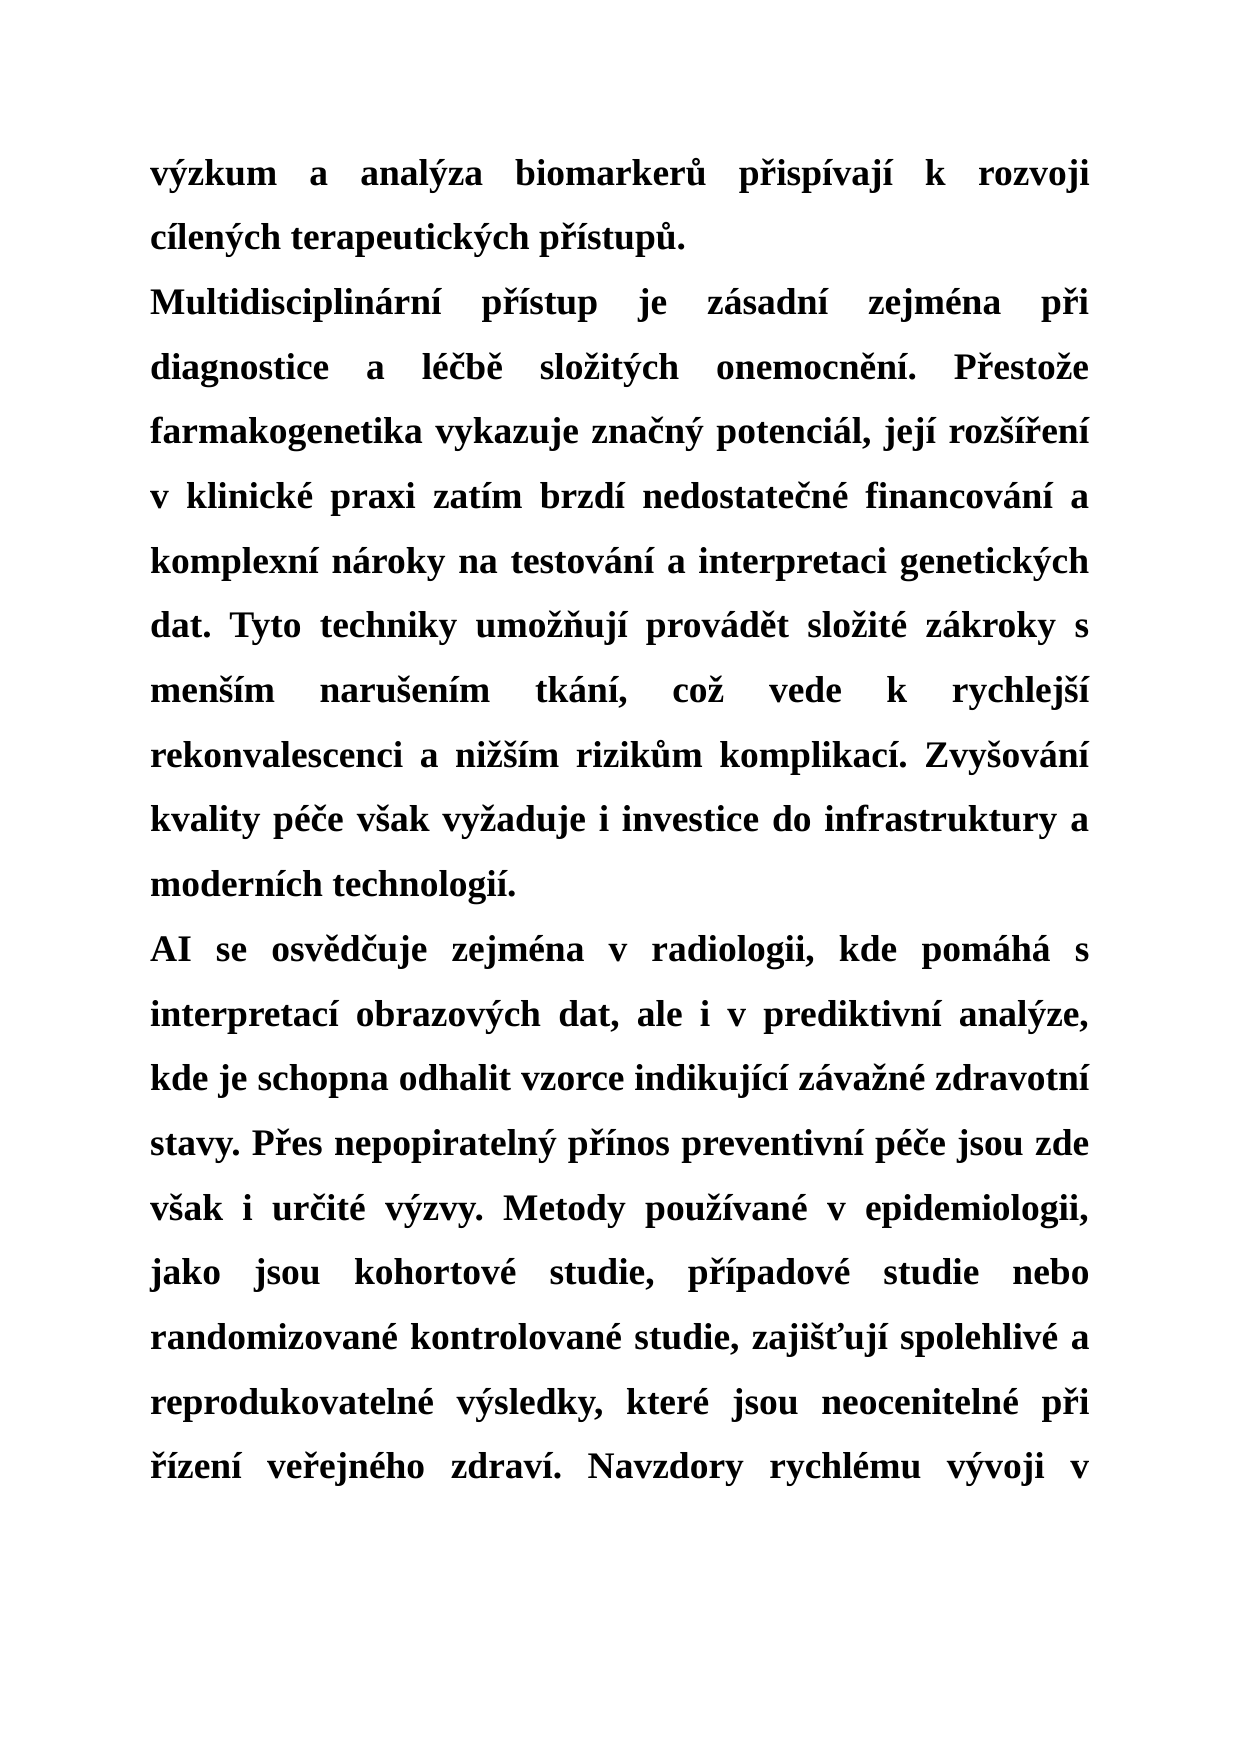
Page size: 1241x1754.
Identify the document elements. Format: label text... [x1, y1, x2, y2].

text Multidisciplinární přístup je zásadní zejména při diagnostice a léčbě složitých onemocnění. Přestože farmakogenetika vykazuje značný potenciál, její rozšíření v klinické praxi zatím brzdí nedostatečné financování a komplexní nároky na testování a interpretaci genetických dat. Tyto techniky umožňují provádět složité zákroky s menším narušením tkání, což vede k rychlejší rekonvalescenci a nižším rizikům komplikací. Zvyšování kvality péče však vyžaduje i investice do infrastruktury a moderních technologií. [150, 279, 1090, 905]
text výzkum a analýza biomarkerů přispívají k rozvoji cílených terapeutických přístupů. [150, 150, 1090, 258]
text AI se osvědčuje zejména v radiologii, kde pomáhá s interpretací obrazových dat, ale i v prediktivní analýze, kde je schopna odhalit vzorce indikující závažné zdravotní stavy. Přes nepopiratelný přínos preventivní péče jsou zde však i určité výzvy. Metody používané v epidemiologii, jako jsou kohortové studie, případové studie nebo randomizované kontrolované studie, zajišťují spolehlivé a reprodukovatelné výsledky, které jsou neocenitelné při řízení veřejného zdraví. Navzdory rychlému vývoji v [150, 926, 1090, 1487]
